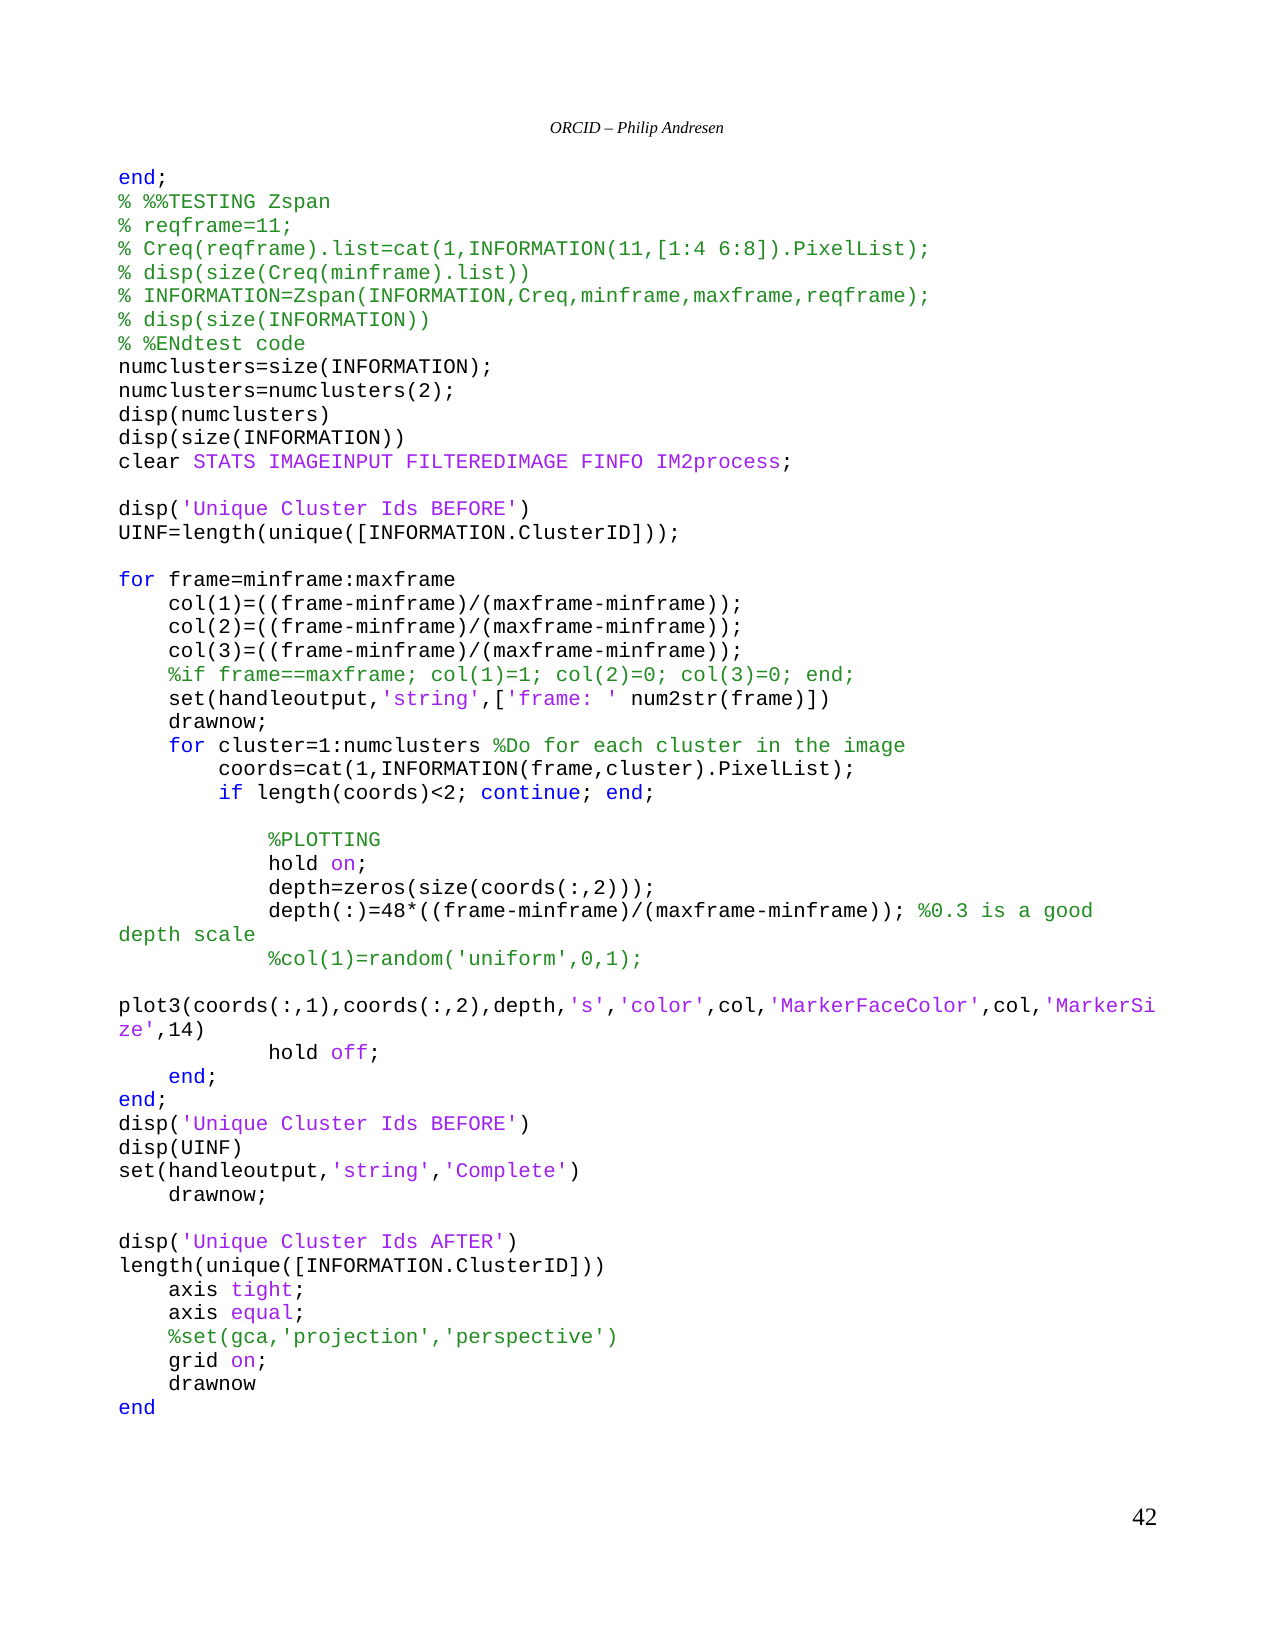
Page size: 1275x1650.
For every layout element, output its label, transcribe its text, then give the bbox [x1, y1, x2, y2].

text if length(coords)<2; continue; end; [118, 782, 1157, 806]
text coords=cat(1,INFORMATION(frame,cluster).PixelList); [118, 758, 1157, 782]
text UINF=length(unique([INFORMATION.ClusterID])); [118, 522, 1157, 546]
text disp(size(INFORMATION)) [118, 427, 1157, 451]
text col(3)=((frame-minframe)/(maxframe-minframe)); [118, 640, 1157, 664]
text for cluster=1:numclusters %Do for each cluster in the image [118, 735, 1157, 758]
text numclusters=size(INFORMATION); [118, 356, 1157, 380]
text numclusters=numclusters(2); [118, 380, 1157, 404]
text % Creq(reqframe).list=cat(1,INFORMATION(11,[1:4 6:8]).PixelList); [118, 238, 1157, 262]
text clear STATS IMAGEINPUT FILTEREDIMAGE FINFO IM2process; [118, 451, 1157, 475]
text set(handleoutput,'string',['frame: ' num2str(frame)]) [118, 687, 1157, 711]
text disp(numclusters) [118, 404, 1157, 427]
text end; [118, 1089, 1157, 1113]
text % reqframe=11; [118, 214, 1157, 238]
text length(unique([INFORMATION.ClusterID])) [118, 1255, 1157, 1279]
text axis tight; [118, 1279, 1157, 1302]
text col(2)=((frame-minframe)/(maxframe-minframe)); [118, 617, 1157, 640]
text axis equal; [118, 1302, 1157, 1326]
text %set(gca,'projection','perspective') [118, 1326, 1157, 1349]
text % disp(size(Creq(minframe).list)) [118, 262, 1157, 286]
text set(handleoutput,'string','Complete') [118, 1160, 1157, 1184]
text disp('Unique Cluster Ids BEFORE') [118, 498, 1157, 522]
text disp(UINF) [118, 1137, 1157, 1160]
text grid on; [118, 1349, 1157, 1373]
text col(1)=((frame-minframe)/(maxframe-minframe)); [118, 593, 1157, 617]
text % INFORMATION=Zspan(INFORMATION,Creq,minframe,maxframe,reqframe); [118, 286, 1157, 309]
text %if frame==maxframe; col(1)=1; col(2)=0; col(3)=0; end; [118, 664, 1157, 687]
text %col(1)=random('uniform',0,1); [118, 948, 1157, 971]
text end [118, 1397, 1157, 1421]
text hold off; [118, 1042, 1157, 1066]
text % %%TESTING Zspan [118, 191, 1157, 214]
text disp('Unique Cluster Ids AFTER') [118, 1231, 1157, 1255]
text % %ENdtest code [118, 333, 1157, 356]
text end; [118, 1066, 1157, 1089]
text depth=zeros(size(coords(:,2))); [118, 877, 1157, 900]
text drawnow [118, 1373, 1157, 1397]
text depth(:)=48*((frame-minframe)/(maxframe-minframe)); %0.3 is a good depth scale [118, 900, 1157, 948]
text drawnow; [118, 711, 1157, 735]
text %PLOTTING [118, 829, 1157, 853]
text end; [118, 167, 1157, 191]
text drawnow; [118, 1184, 1157, 1208]
text plot3(coords(:,1),coords(:,2),depth,'s','color',col,'MarkerFaceColor',col,'MarkerSize',14) [118, 971, 1157, 1042]
text disp('Unique Cluster Ids BEFORE') [118, 1113, 1157, 1137]
text hold on; [118, 853, 1157, 877]
text % disp(size(INFORMATION)) [118, 309, 1157, 333]
text for frame=minframe:maxframe [118, 569, 1157, 593]
